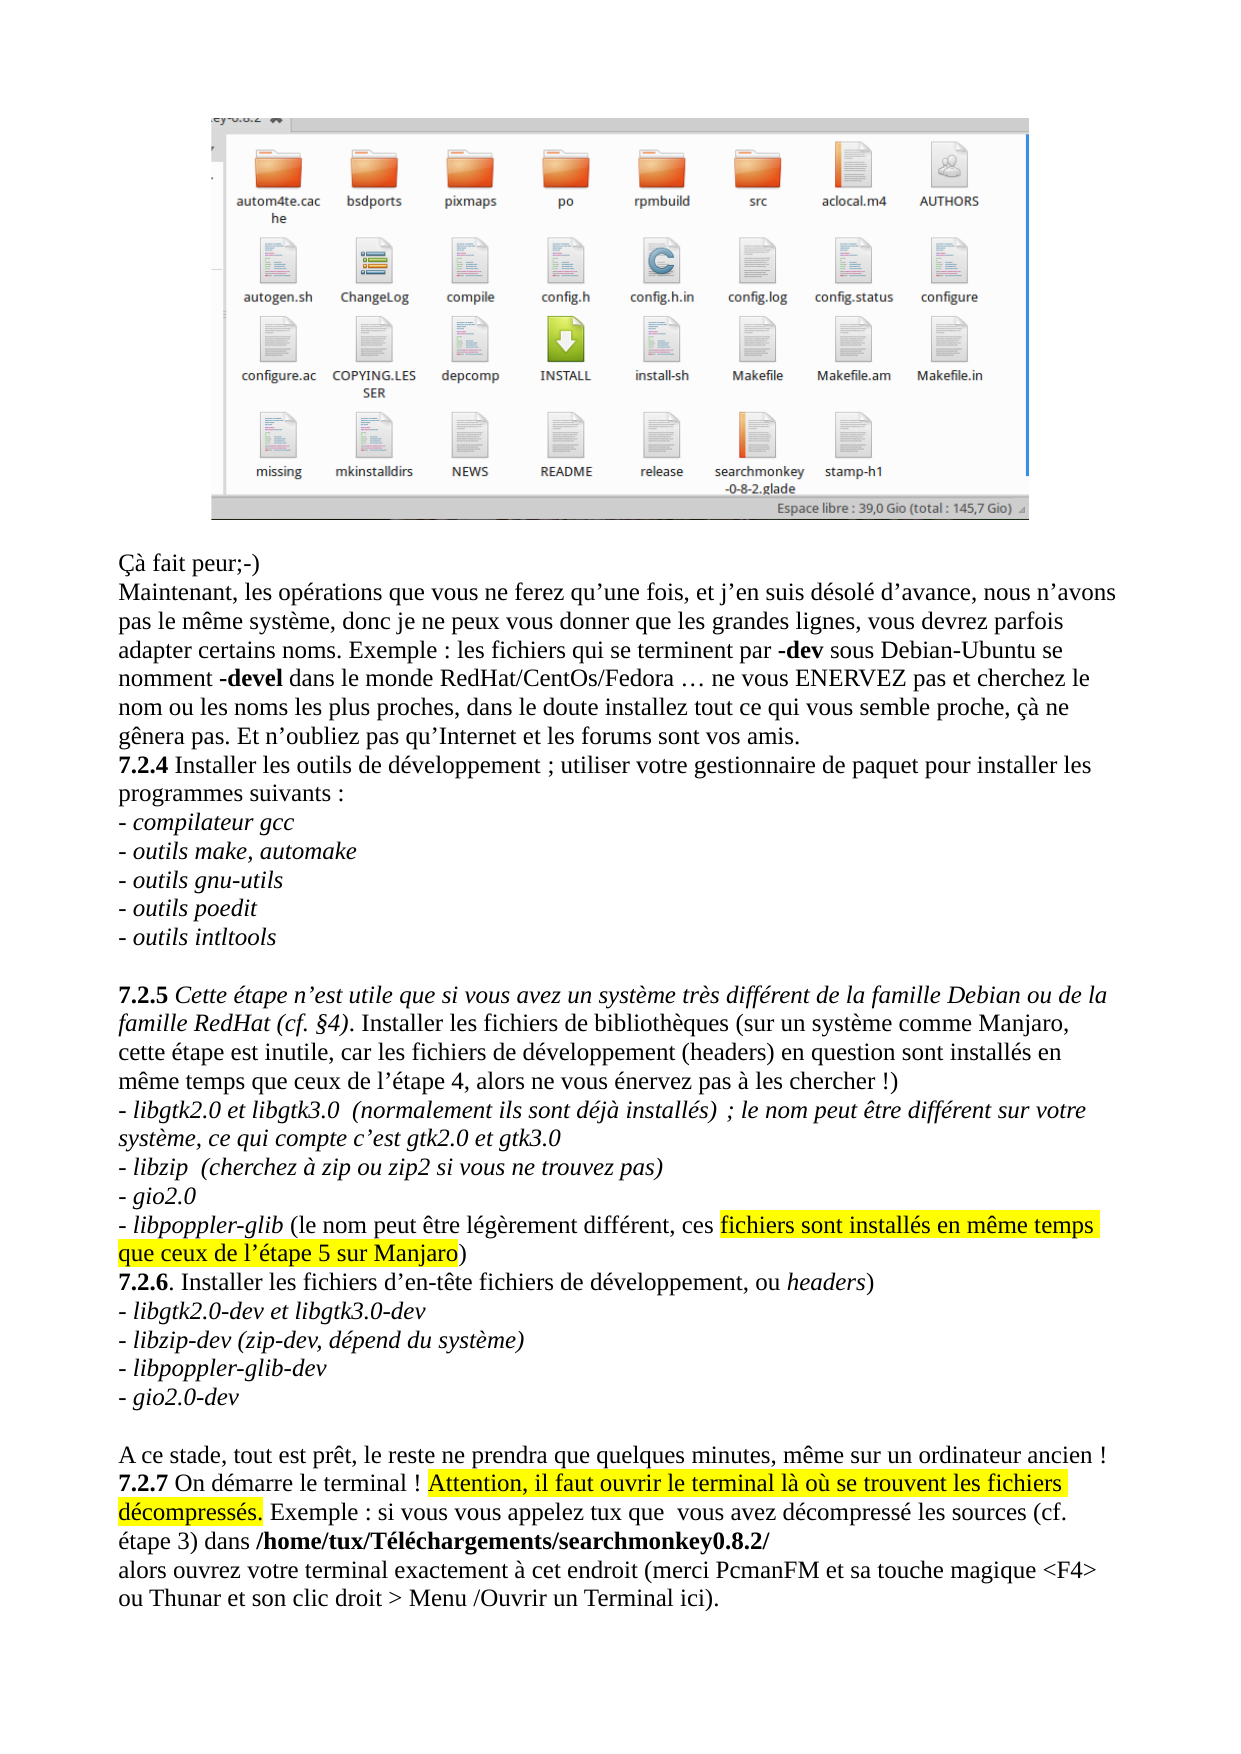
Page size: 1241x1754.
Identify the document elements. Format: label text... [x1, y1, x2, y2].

text - outils intltools [118, 922, 1122, 951]
text - libzip-dev (zip-dev, dépend du système) [118, 1325, 1122, 1353]
text alors ouvrez votre terminal exactement à cet endroit (merci PcmanFM et sa touche magique <F4> ou Thunar et son clic droit > Menu /Ouvrir un Terminal ici). [118, 1555, 1122, 1612]
text - libpoppler-glib-dev [118, 1353, 1122, 1382]
picture [211, 118, 1029, 520]
text - libgtk2.0-dev et libgtk3.0-dev [118, 1296, 1122, 1325]
text Çà fait peur;-) [118, 548, 1122, 577]
text - compilateur gcc [118, 807, 1122, 836]
text - gio2.0 [118, 1181, 1122, 1210]
text - libpoppler-glib (le nom peut être légèrement différent, ces fichiers sont installés en même temps que ceux de l’étape 5 sur Manjaro) [118, 1210, 1122, 1267]
text 7.2.7 On démarre le terminal ! Attention, il faut ouvrir le terminal là où se trouvent les fichiers décompressés. Exemple : si vous vous appelez tux que vous avez décompressé les sources (cf. étape 3) dans /home/tux/Téléchargements/searchmonkey0.8.2/ [118, 1468, 1122, 1555]
text - outils gnu-utils [118, 865, 1122, 893]
text - libzip (cherchez à zip ou zip2 si vous ne trouvez pas) [118, 1152, 1122, 1181]
text - outils make, automake [118, 836, 1122, 865]
text Maintenant, les opérations que vous ne ferez qu’une fois, et j’en suis désolé d’avance, nous n’avons pas le même système, donc je ne peux vous donner que les grandes lignes, vous devrez parfois adapter certains noms. Exemple : les fichiers qui se terminent par -dev sous Debian-Ubuntu se nomment -devel dans le monde RedHat/CentOs/Fedora … ne vous ENERVEZ pas et cherchez le nom ou les noms les plus proches, dans le doute installez tout ce qui vous semble proche, çà ne gênera pas. Et n’oubliez pas qu’Internet et les forums sont vos amis. [118, 577, 1122, 750]
text - libgtk2.0 et libgtk3.0 (normalement ils sont déjà installés) ; le nom peut être différent sur votre système, ce qui compte c’est gtk2.0 et gtk3.0 [118, 1095, 1122, 1152]
text - outils poedit [118, 893, 1122, 922]
text A ce stade, tout est prêt, le reste ne prendra que quelques minutes, même sur un ordinateur ancien ! [118, 1440, 1122, 1468]
text 7.2.6. Installer les fichiers d’en-tête fichiers de développement, ou headers) [118, 1267, 1122, 1296]
text 7.2.5 Cette étape n’est utile que si vous avez un système très différent de la famille Debian ou de la famille RedHat (cf. §4). Installer les fichiers de bibliothèques (sur un système comme Manjaro, cette étape est inutile, car les fichiers de développement (headers) en question sont installés en même temps que ceux de l’étape 4, alors ne vous énervez pas à les chercher !) [118, 980, 1122, 1095]
text - gio2.0-dev [118, 1382, 1122, 1411]
text 7.2.4 Installer les outils de développement ; utiliser votre gestionnaire de paquet pour installer les programmes suivants : [118, 750, 1122, 807]
